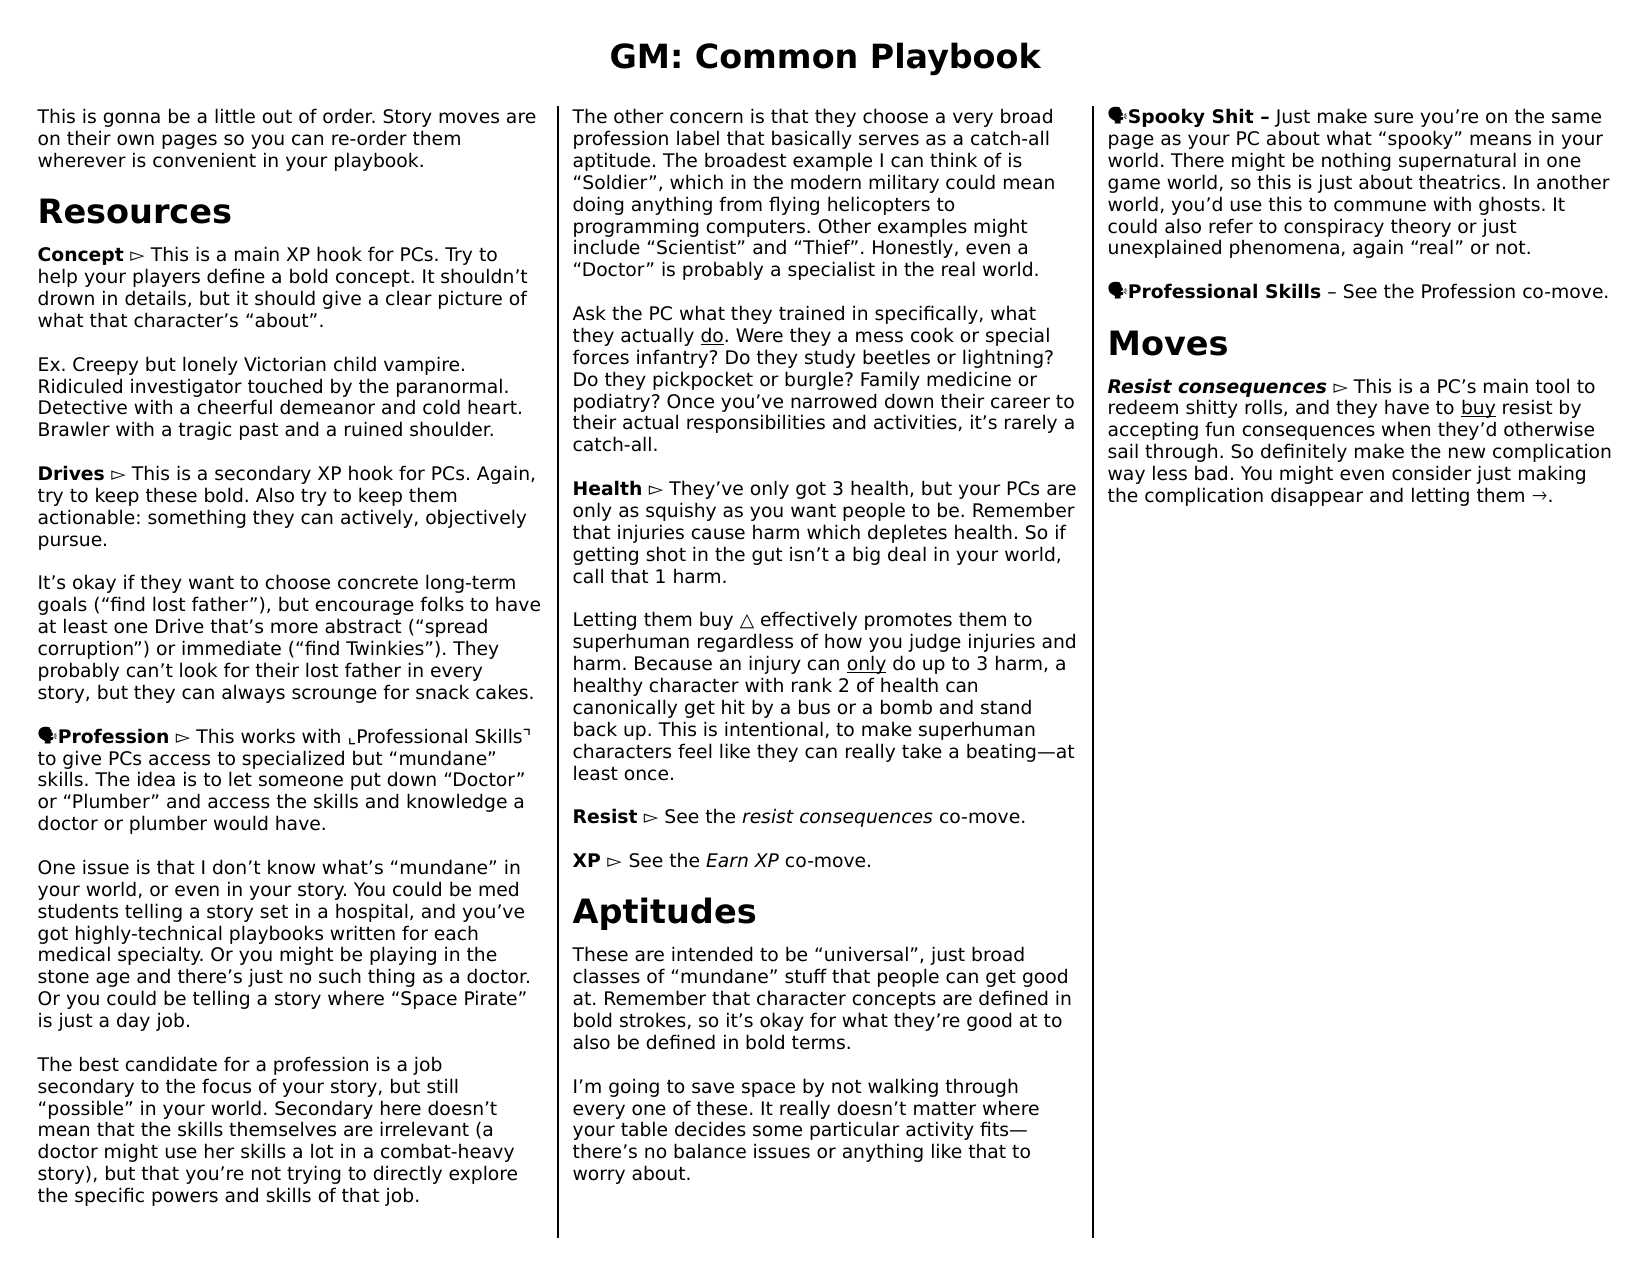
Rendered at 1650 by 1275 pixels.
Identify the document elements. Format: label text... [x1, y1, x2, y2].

text Resist ▻ See the resist consequences co-move. [572, 806, 1077, 828]
text Ex. Creepy but lonely Victorian child vampire. Ridiculed investigator touched by the paranormal. Detective with a cheerful demeanor and cold heart. Brawler with a tragic past and a ruined shoulder. [37, 354, 542, 441]
text I’m going to save space by not walking through every one of these. It really doesn’t matter where your table decides some particular activity fits—there’s no balance issues or anything like that to worry about. [572, 1076, 1077, 1185]
text Health ▻ They’ve only got 3 health, but your PCs are only as squishy as you want people to be. Remember that injuries cause harm which depletes health. So if getting shot in the gut isn’t a big deal in your world, call that 1 harm. [572, 478, 1077, 588]
text One issue is that I don’t know what’s “mundane” in your world, or even in your story. You could be med students telling a story set in a hospital, and you’ve got highly-technical playbooks written for each medical specialty. Or you might be playing in the stone age and there’s just no such thing as a doctor. Or you could be telling a story where “Space Pirate” is just a day job. [37, 857, 542, 1032]
text Concept ▻ This is a main XP hook for PCs. Try to help your players define a bold concept. It shouldn’t drown in details, but it should give a clear picture of what that character’s “about”. [37, 244, 542, 332]
subtitle Resources [37, 193, 542, 232]
text XP ▻ See the Earn XP co-move. [572, 850, 1077, 872]
text The other concern is that they choose a very broad profession label that basically serves as a catch-all aptitude. The broadest example I can think of is “Soldier”, which in the modern military could mean doing anything from flying helicopters to programming computers. Other examples might include “Scientist” and “Thief”. Honestly, even a “Doctor” is probably a specialist in the real world. [572, 106, 1077, 281]
text It’s okay if they want to choose concrete long-term goals (“find lost father”), but encourage folks to have at least one Drive that’s more abstract (“spread corruption”) or immediate (“find Twinkies”). They probably can’t look for their lost father in every story, but they can always scrounge for snack cakes. [37, 572, 542, 704]
text 🗣Spooky Shit – Just make sure you’re on the same page as your PC about what “spooky” means in your world. There might be nothing supernatural in one game world, so this is just about theatrics. In another world, you’d use this to commune with ghosts. It could also refer to conspiracy theory or just unexplained phenomena, again “real” or not. [1107, 106, 1612, 259]
text The best candidate for a profession is a job secondary to the focus of your story, but still “possible” in your world. Secondary here doesn’t mean that the skills themselves are irrelevant (a doctor might use her skills a lot in a combat-heavy story), but that you’re not trying to directly explore the specific powers and skills of that job. [37, 1054, 542, 1207]
text Resist consequences ▻ This is a PC’s main tool to redeem shitty rolls, and they have to buy resist by accepting fun consequences when they’d otherwise sail through. So definitely make the new complication way less bad. You might even consider just making the complication disappear and letting them 🡒. [1107, 376, 1612, 507]
text Ask the PC what they trained in specifically, what they actually do. Were they a mess cook or special forces infantry? Do they study beetles or lightning? Do they pickpocket or burgle? Family medicine or podiatry? Once you’ve narrowed down their career to their actual responsibilities and activities, it’s rarely a catch-all. [572, 303, 1077, 456]
text Drives ▻ This is a secondary XP hook for PCs. Again, try to keep these bold. Also try to keep them actionable: something they can actively, objectively pursue. [37, 463, 542, 551]
text 🗣Professional Skills – See the Profession co-move. [1107, 281, 1612, 303]
subtitle Aptitudes [572, 893, 1077, 932]
text Letting them buy △ effectively promotes them to superhuman regardless of how you judge injuries and harm. Because an injury can only do up to 3 harm, a healthy character with rank 2 of health can canonically get hit by a bus or a bomb and stand back up. This is intentional, to make superhuman characters feel like they can really take a beating—at least once. [572, 609, 1077, 784]
text This is gonna be a little out of order. Story moves are on their own pages so you can re-order them wherever is convenient in your playbook. [37, 106, 542, 172]
text 🗣Profession ▻ This works with ⌞Professional Skills⌝ to give PCs access to specialized but “mundane” skills. The idea is to let someone put down “Doctor” or “Plumber” and access the skills and knowledge a doctor or plumber would have. [37, 726, 542, 835]
subtitle Moves [1107, 324, 1612, 363]
text These are intended to be “universal”, just broad classes of “mundane” stuff that people can get good at. Remember that character concepts are defined in bold strokes, so it’s okay for what they’re good at to also be defined in bold terms. [572, 944, 1077, 1054]
